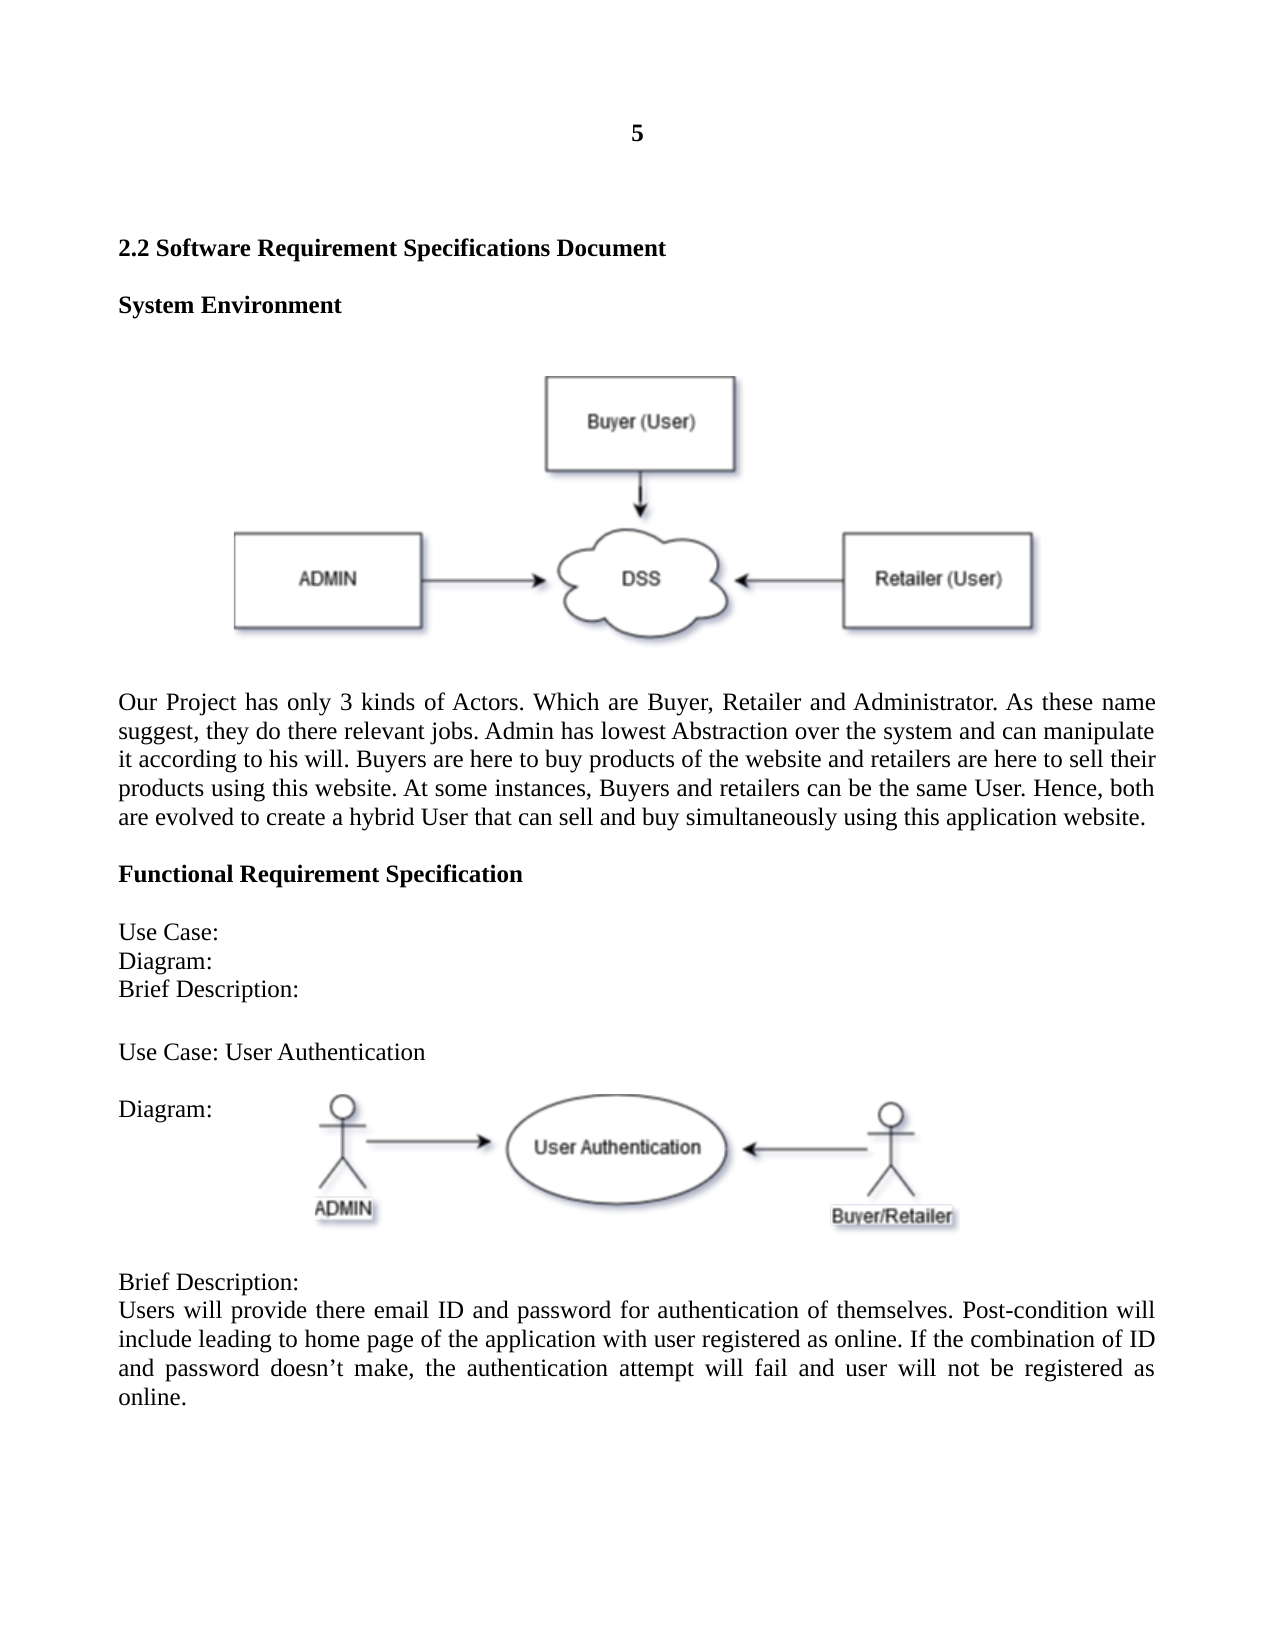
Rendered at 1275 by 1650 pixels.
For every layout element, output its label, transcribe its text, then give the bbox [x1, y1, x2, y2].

text 2.2 Software Requirement Specifications Document [118, 233, 1157, 262]
text Diagram: [118, 946, 1157, 974]
text Users will provide there email ID and password for authentication of themselves. Post-condition will include leading to home page of the application with user registered as online. If the combination of ID and password doesn’t make, the authentication attempt will fail and user will not be registered as online. [118, 1296, 1157, 1411]
text Use Case: User Authentication [118, 1037, 1157, 1066]
text Use Case: [118, 917, 1157, 946]
text 5 [118, 118, 1157, 147]
text Functional Requirement Specification [118, 859, 1157, 888]
text Brief Description: [118, 974, 1157, 1003]
picture [314, 1094, 961, 1238]
text Diagram: [118, 1094, 314, 1123]
text Our Project has only 3 kinds of Actors. Which are Buyer, Retailer and Administrator. As these name suggest, they do there relevant jobs. Admin has lowest Abstraction over the system and can manipulate it according to his will. Buyers are here to buy products of the website and retailers are here to sell their products using this website. At some instances, Buyers and retailers can be the same User. Hence, both are evolved to create a hybrid User that can sell and buy simultaneously using this application website. [118, 687, 1157, 831]
text [961, 1094, 1157, 1123]
text System Environment [118, 291, 1157, 319]
text Brief Description: [118, 1267, 1157, 1296]
picture [233, 376, 1042, 654]
